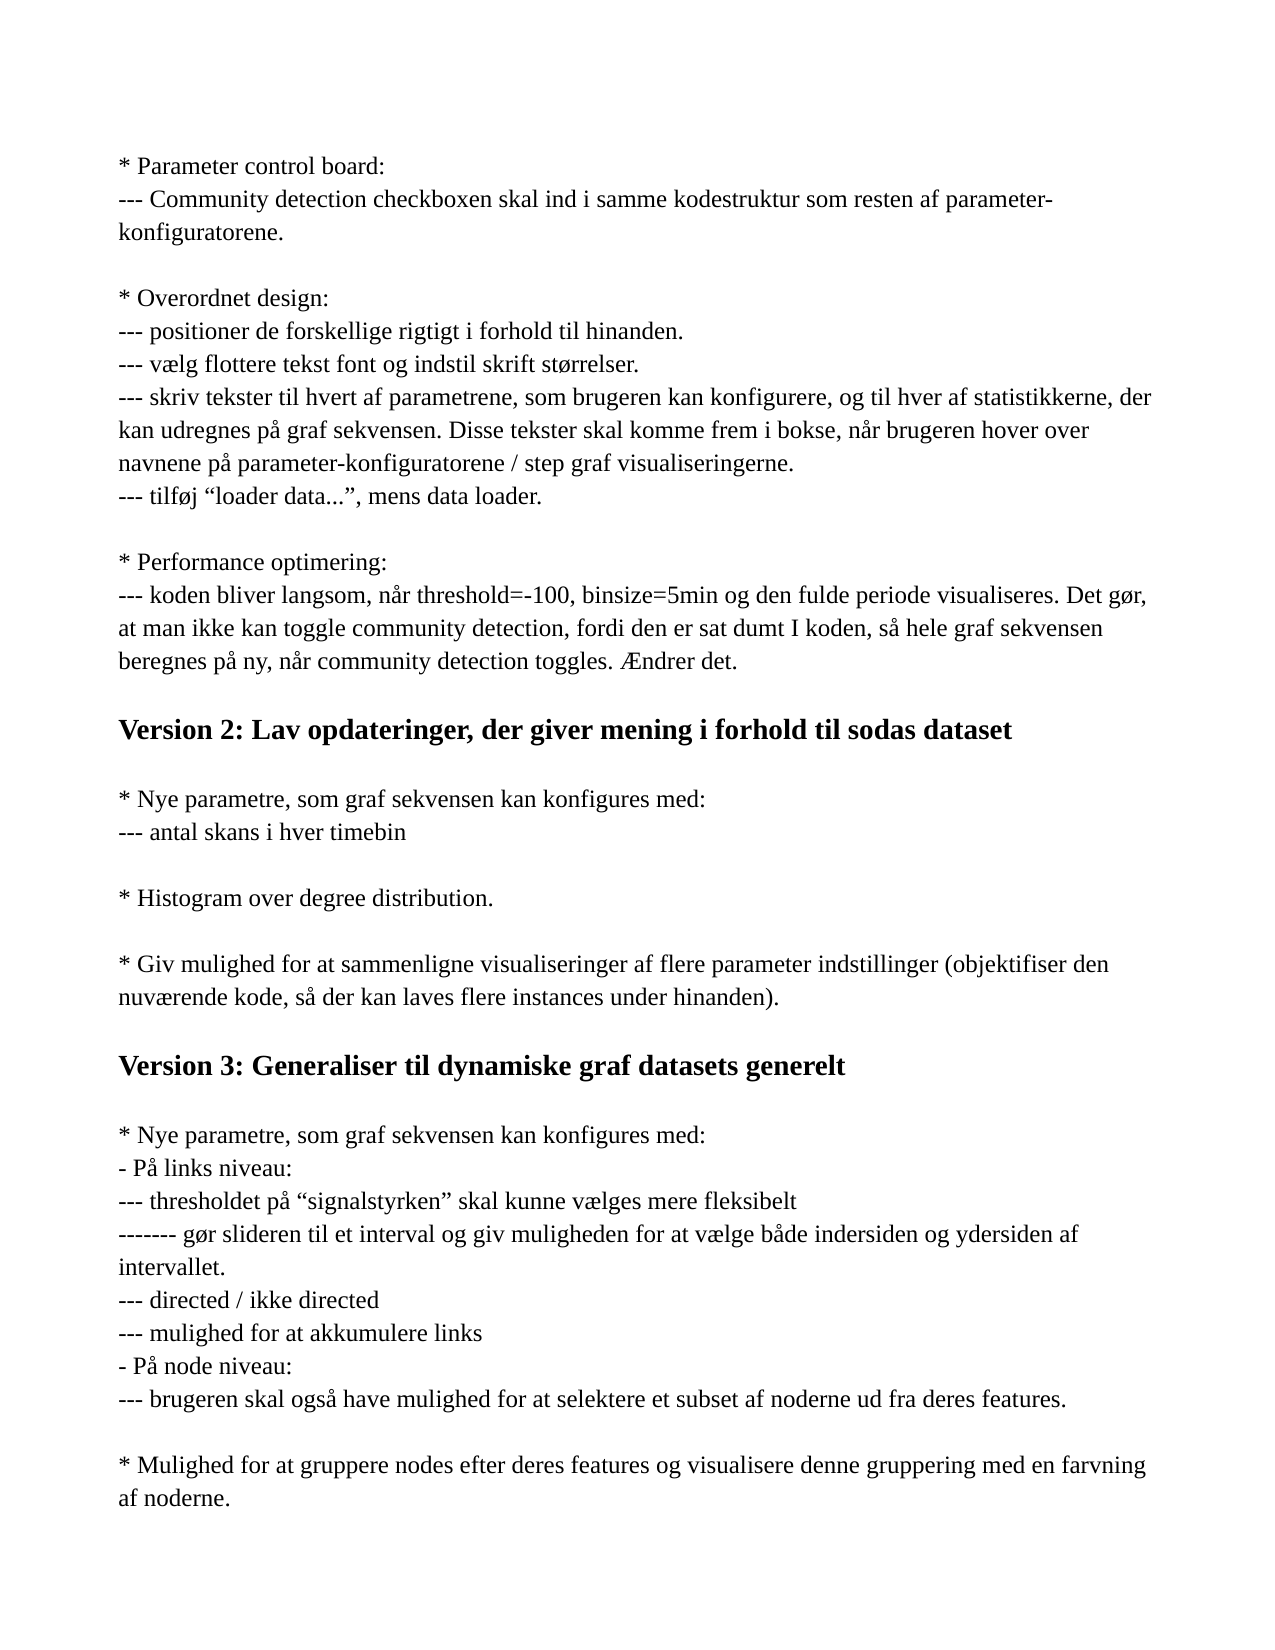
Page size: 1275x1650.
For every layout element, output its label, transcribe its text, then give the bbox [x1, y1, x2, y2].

text --- positioner de forskellige rigtigt i forhold til hinanden. [118, 316, 1157, 345]
text --- mulighed for at akkumulere links [118, 1318, 1157, 1347]
text --- skriv tekster til hvert af parametrene, som brugeren kan konfigurere, og til hver af statistikkerne, der kan udregnes på graf sekvensen. Disse tekster skal komme frem i bokse, når brugeren hover over navnene på parameter-konfiguratorene / step graf visualiseringerne. [118, 382, 1157, 477]
text --- vælg flottere tekst font og indstil skrift størrelser. [118, 349, 1157, 378]
text --- directed / ikke directed [118, 1285, 1157, 1314]
text --- tilføj “loader data...”, mens data loader. [118, 481, 1157, 510]
text * Parameter control board: [118, 151, 1157, 180]
text * Giv mulighed for at sammenligne visualiseringer af flere parameter indstillinger (objektifiser den nuværende kode, så der kan laves flere instances under hinanden). [118, 949, 1157, 1011]
text --- Community detection checkboxen skal ind i samme kodestruktur som resten af parameter-konfiguratorene. [118, 184, 1157, 246]
text - På node niveau: [118, 1351, 1157, 1380]
text --- antal skans i hver timebin [118, 817, 1157, 846]
text * Performance optimering: [118, 547, 1157, 576]
text ------- gør slideren til et interval og giv muligheden for at vælge både indersiden og ydersiden af intervallet. [118, 1219, 1157, 1281]
text --- koden bliver langsom, når threshold=-100, binsize=5min og den fulde periode visualiseres. Det gør, at man ikke kan toggle community detection, fordi den er sat dumt I koden, så hele graf sekvensen beregnes på ny, når community detection toggles. Ændrer det. [118, 580, 1157, 675]
text --- brugeren skal også have mulighed for at selektere et subset af noderne ud fra deres features. [118, 1384, 1157, 1413]
text Version 3: Generaliser til dynamiske graf datasets generelt [118, 1048, 1157, 1082]
text - På links niveau: [118, 1153, 1157, 1182]
text * Histogram over degree distribution. [118, 883, 1157, 912]
text --- thresholdet på “signalstyrken” skal kunne vælges mere fleksibelt [118, 1186, 1157, 1214]
text * Overordnet design: [118, 283, 1157, 312]
text * Mulighed for at gruppere nodes efter deres features og visualisere denne gruppering med en farvning af noderne. [118, 1450, 1157, 1512]
text * Nye parametre, som graf sekvensen kan konfigures med: [118, 784, 1157, 813]
text Version 2: Lav opdateringer, der giver mening i forhold til sodas dataset [118, 712, 1157, 746]
text * Nye parametre, som graf sekvensen kan konfigures med: [118, 1120, 1157, 1148]
